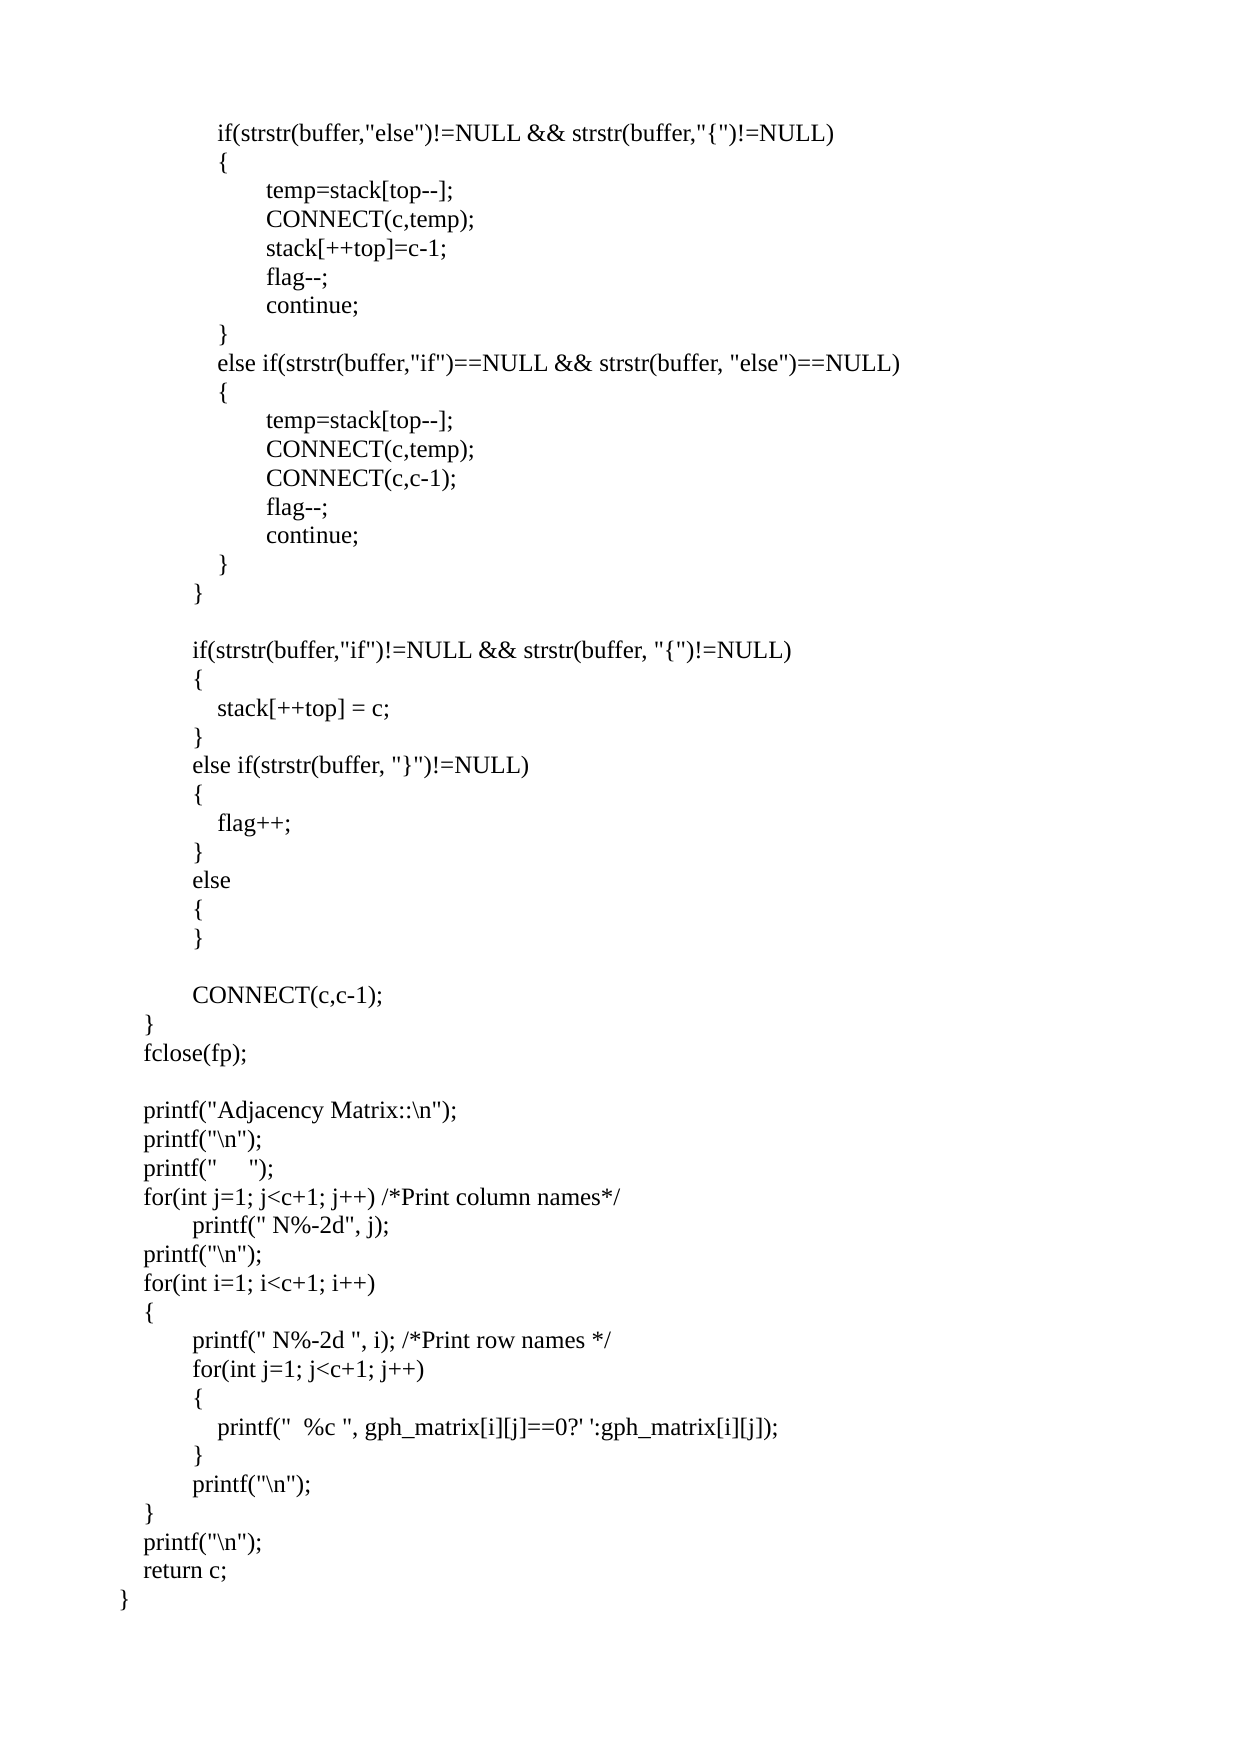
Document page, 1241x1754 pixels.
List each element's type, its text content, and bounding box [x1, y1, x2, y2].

text { [118, 779, 1122, 808]
text } [118, 1009, 1122, 1038]
text } [118, 1441, 1122, 1469]
text } [118, 722, 1122, 751]
text printf("\n"); [118, 1239, 1122, 1268]
text continue; [118, 291, 1122, 319]
text printf("Adjacency Matrix::\n"); [118, 1096, 1122, 1124]
text } [118, 1584, 1122, 1613]
text printf(" N%-2d ", i); /*Print row names */ [118, 1326, 1122, 1354]
text printf(" N%-2d", j); [118, 1211, 1122, 1239]
text flag++; [118, 808, 1122, 837]
text temp=stack[top--]; [118, 406, 1122, 434]
text stack[++top]=c-1; [118, 233, 1122, 262]
text { [118, 147, 1122, 176]
text printf("\n"); [118, 1527, 1122, 1556]
text CONNECT(c,temp); [118, 204, 1122, 233]
text { [118, 377, 1122, 406]
text CONNECT(c,temp); [118, 434, 1122, 463]
text } [118, 837, 1122, 866]
text printf("\n"); [118, 1469, 1122, 1498]
text printf("\n"); [118, 1124, 1122, 1153]
text } [118, 1498, 1122, 1527]
text for(int i=1; i<c+1; i++) [118, 1268, 1122, 1297]
text fclose(fp); [118, 1038, 1122, 1067]
text if(strstr(buffer,"if")!=NULL && strstr(buffer, "{")!=NULL) [118, 636, 1122, 664]
text } [118, 578, 1122, 607]
text for(int j=1; j<c+1; j++) /*Print column names*/ [118, 1182, 1122, 1211]
text return c; [118, 1556, 1122, 1584]
text } [118, 319, 1122, 348]
text temp=stack[top--]; [118, 176, 1122, 204]
text CONNECT(c,c-1); [118, 463, 1122, 492]
text printf(" "); [118, 1153, 1122, 1182]
text { [118, 894, 1122, 923]
text else [118, 866, 1122, 894]
text { [118, 664, 1122, 693]
text stack[++top] = c; [118, 693, 1122, 722]
text { [118, 1297, 1122, 1326]
text printf(" %c ", gph_matrix[i][j]==0?' ':gph_matrix[i][j]); [118, 1412, 1122, 1441]
text CONNECT(c,c-1); [118, 981, 1122, 1009]
text flag--; [118, 492, 1122, 521]
text } [118, 549, 1122, 578]
text for(int j=1; j<c+1; j++) [118, 1354, 1122, 1383]
text if(strstr(buffer,"else")!=NULL && strstr(buffer,"{")!=NULL) [118, 118, 1122, 147]
text continue; [118, 521, 1122, 549]
text { [118, 1383, 1122, 1412]
text flag--; [118, 262, 1122, 291]
text else if(strstr(buffer, "}")!=NULL) [118, 751, 1122, 779]
text } [118, 923, 1122, 952]
text else if(strstr(buffer,"if")==NULL && strstr(buffer, "else")==NULL) [118, 348, 1122, 377]
